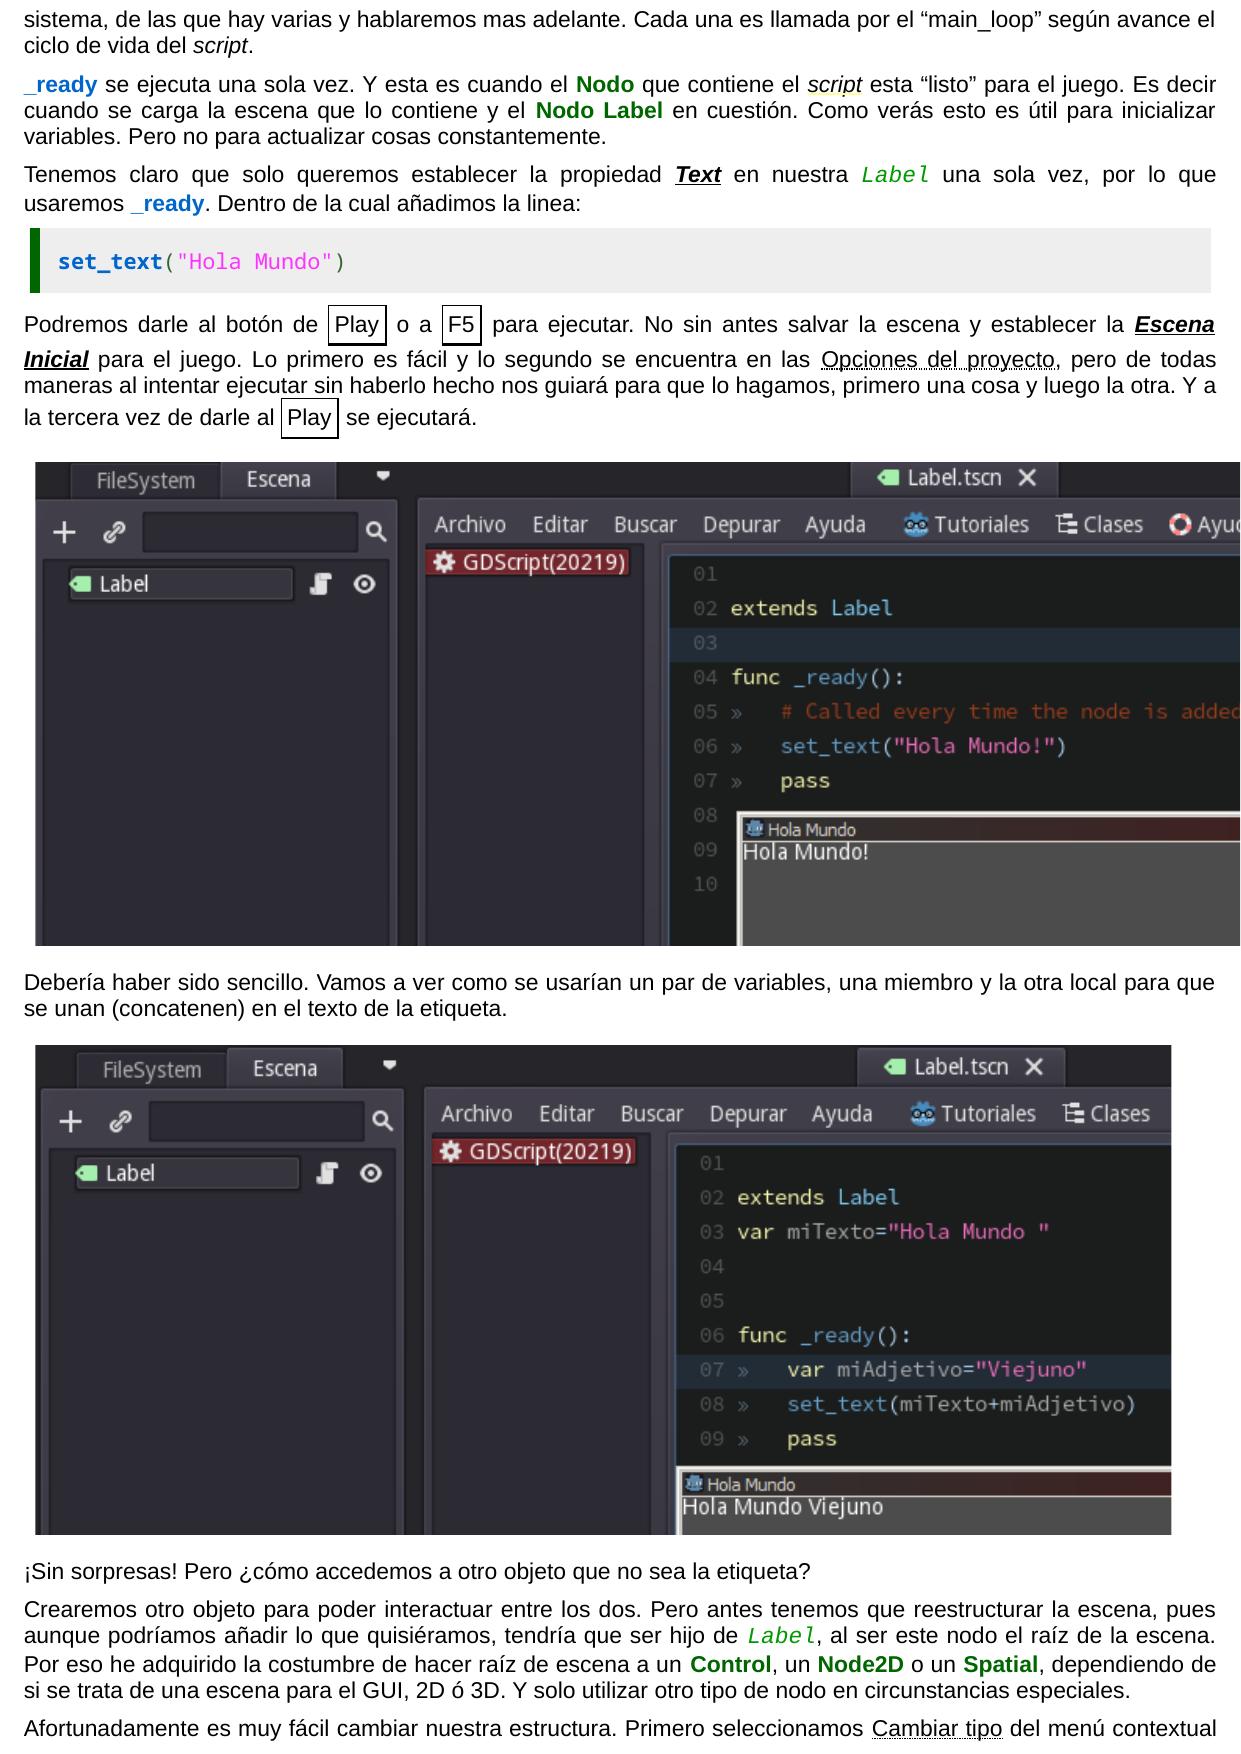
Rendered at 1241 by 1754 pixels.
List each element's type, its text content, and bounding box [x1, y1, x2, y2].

text sistema, de las que hay varias y hablaremos mas adelante. Cada una es llamada por el “main_loop” según avance el ciclo de vida del script. [23, 6, 1217, 59]
text Podremos darle al botón de Play o a F5 para ejecutar. No sin antes salvar la escena y establecer la Escena Inicial para el juego. Lo primero es fácil y lo segundo se encuentra en las Opciones del proyecto, pero de todas maneras al intentar ejecutar sin haberlo hecho nos guiará para que lo hagamos, primero una cosa y luego la otra. Y a la tercera vez de darle al Play se ejecutará. [23, 305, 1217, 439]
picture [35, 1045, 1172, 1535]
text Tenemos claro que solo queremos establecer la propiedad Text en nuestra Label una sola vez, por lo que usaremos _ready. Dentro de la cual añadimos la linea: [23, 161, 1217, 216]
picture [35, 462, 1241, 946]
text Crearemos otro objeto para poder interactuar entre los dos. Pero antes tenemos que reestructurar la escena, pues aunque podríamos añadir lo que quisiéramos, tendría que ser hijo de Label, al ser este nodo el raíz de la escena. Por eso he adquirido la costumbre de hacer raíz de escena a un Control, un Node2D o un Spatial, dependiendo de si se trata de una escena para el GUI, 2D ó 3D. Y solo utilizar otro tipo de nodo en circunstancias especiales. [23, 1596, 1217, 1703]
text Debería haber sido sencillo. Vamos a ver como se usarían un par de variables, una miembro y la otra local para que se unan (concatenen) en el texto de la etiqueta. [23, 969, 1217, 1021]
text set_text("Hola Mundo") [40, 228, 1211, 293]
text Afortunadamente es muy fácil cambiar nuestra estructura. Primero seleccionamos Cambiar tipo del menú contextual [23, 1715, 1217, 1742]
text ¡Sin sorpresas! Pero ¿cómo accedemos a otro objeto que no sea la etiqueta? [23, 1558, 1217, 1584]
text _ready se ejecuta una sola vez. Y esta es cuando el Nodo que contiene el script esta “listo” para el juego. Es decir cuando se carga la escena que lo contiene y el Nodo Label en cuestión. Como verás esto es útil para inicializar variables. Pero no para actualizar cosas constantemente. [23, 71, 1217, 149]
